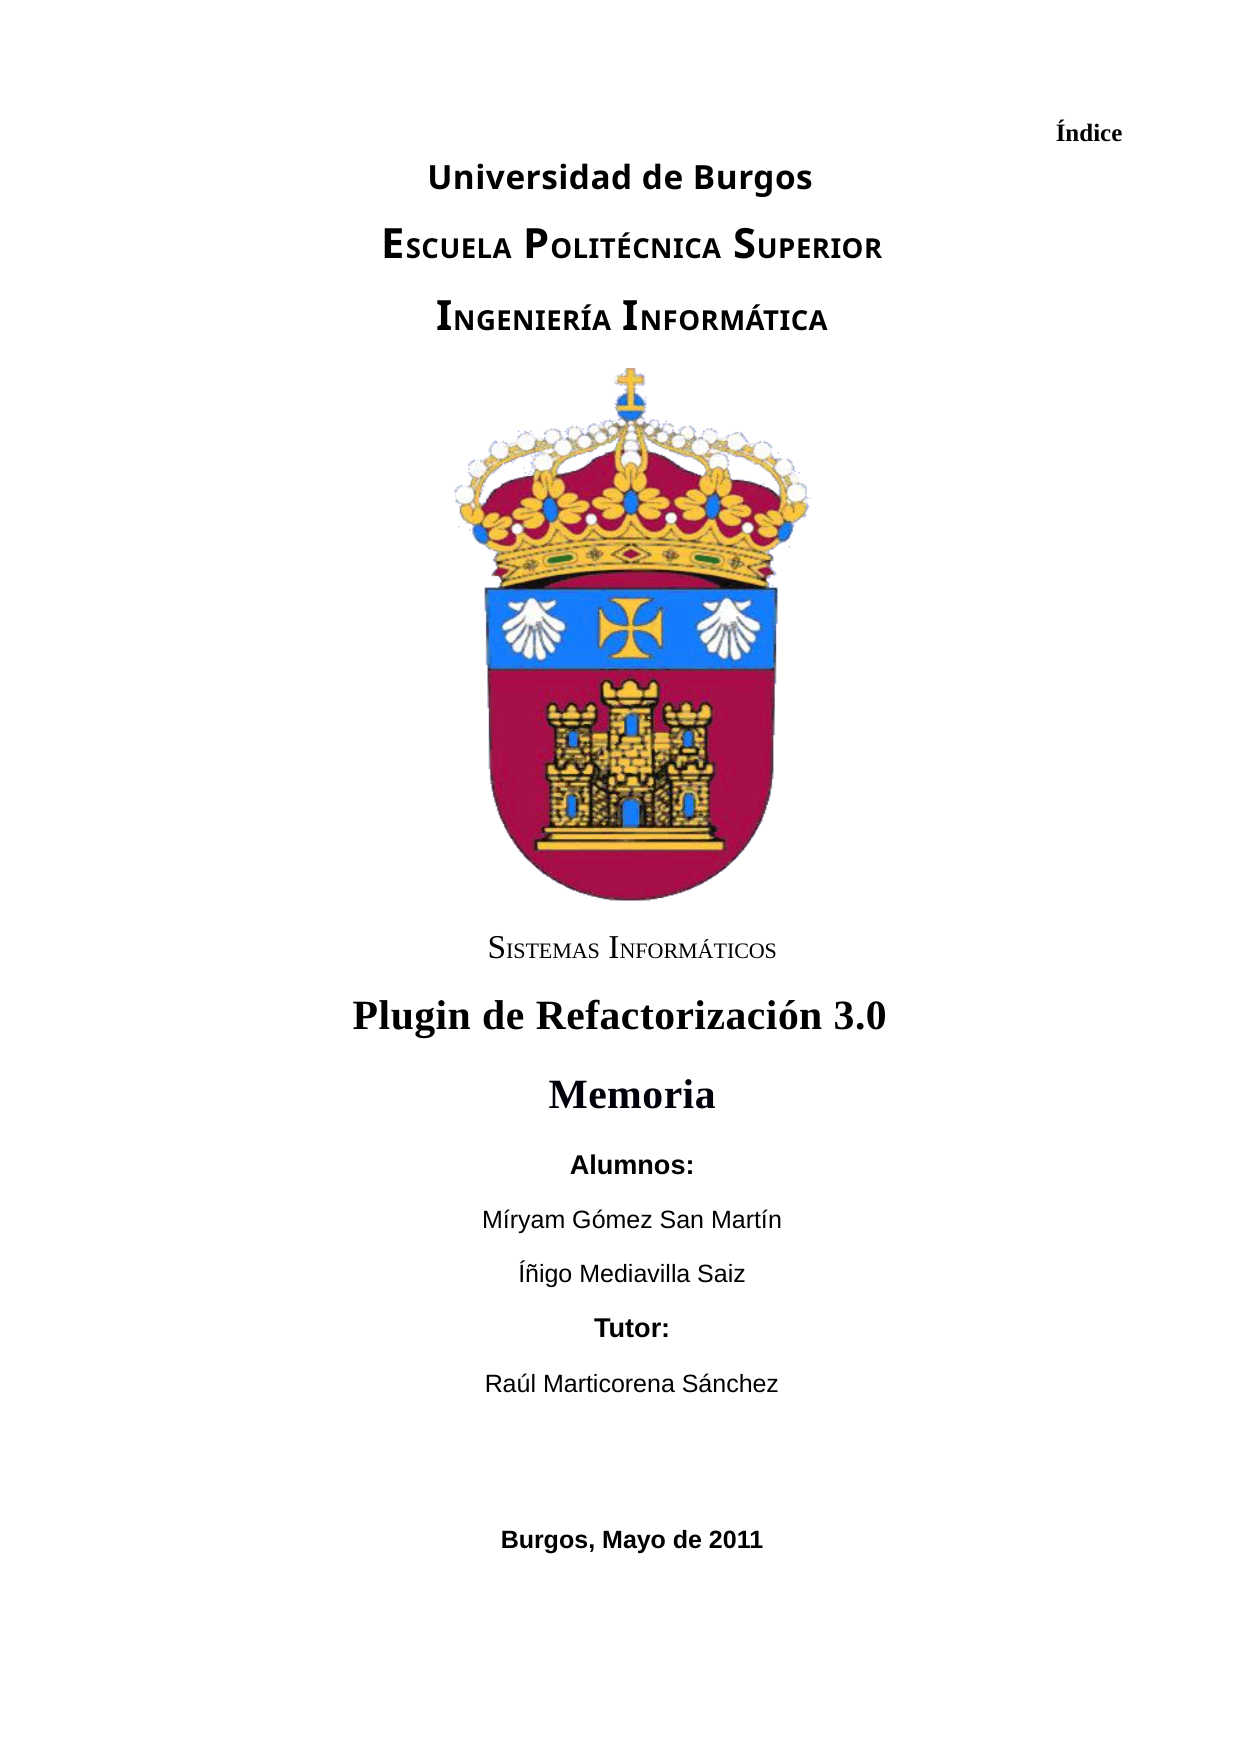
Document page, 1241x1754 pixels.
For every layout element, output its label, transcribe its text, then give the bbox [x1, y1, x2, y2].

text Tutor: [118, 1312, 1122, 1344]
text Ingeniería Informática [118, 286, 1122, 343]
title Memoria [118, 1069, 1122, 1117]
text Raúl Marticorena Sánchez [118, 1369, 1122, 1397]
text Alumnos: [118, 1149, 1122, 1180]
text Sistemas Informáticos [118, 927, 1122, 965]
text Burgos, Mayo de 2011 [118, 1525, 1122, 1554]
text Íñigo Mediavilla Saiz [118, 1259, 1122, 1287]
text Míryam Gómez San Martín [118, 1205, 1122, 1234]
title Plugin de Refactorización 3.0 [118, 990, 1122, 1038]
text Escuela Politécnica Superior [118, 214, 1122, 271]
picture [453, 367, 811, 902]
text Universidad de Burgos [118, 154, 1122, 199]
